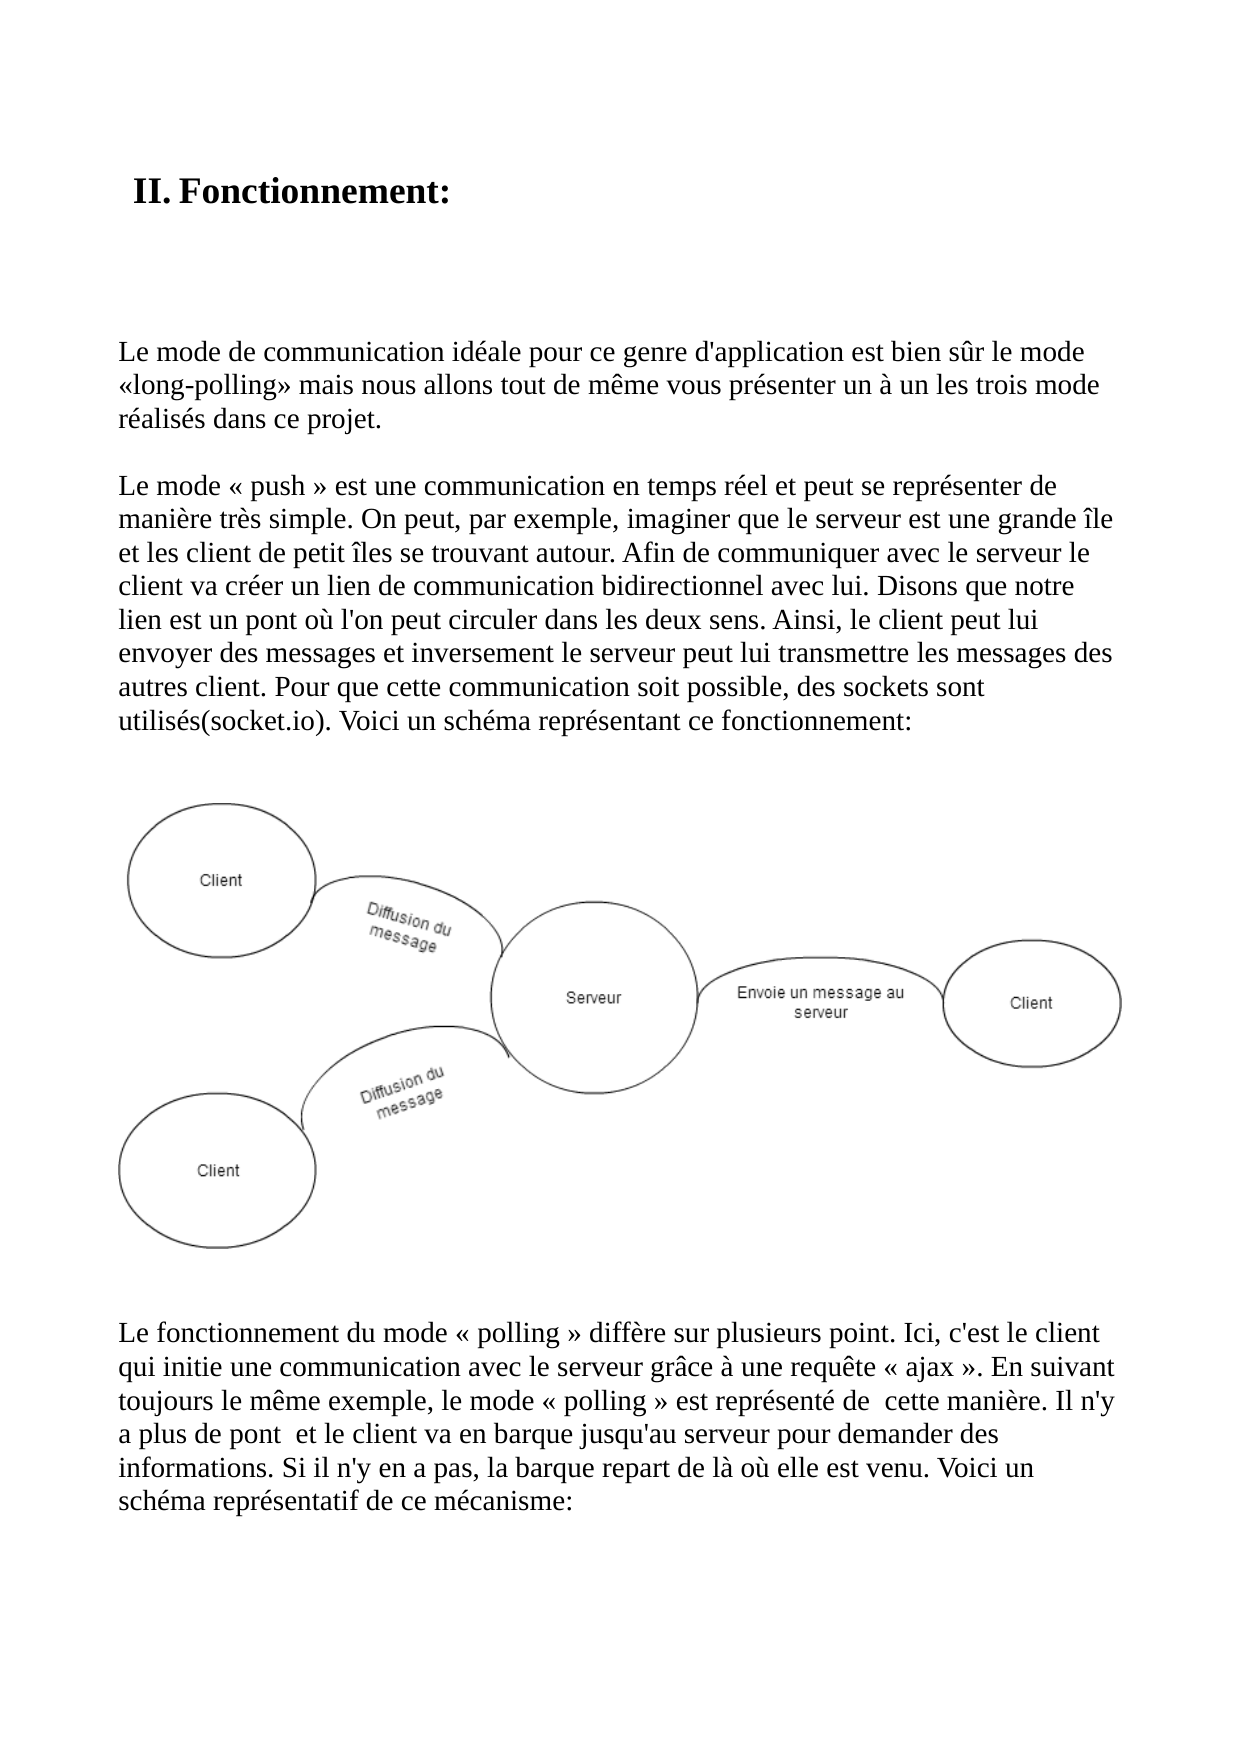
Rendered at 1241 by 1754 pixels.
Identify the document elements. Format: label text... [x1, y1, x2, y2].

text Le mode de communication idéale pour ce genre d'application est bien sûr le mode «long-polling» mais nous allons tout de même vous présenter un à un les trois mode réalisés dans ce projet. [118, 334, 1122, 434]
text Le mode « push » est une communication en temps réel et peut se représenter de manière très simple. On peut, par exemple, imaginer que le serveur est une grande île et les client de petit îles se trouvant autour. Afin de communiquer avec le serveur le client va créer un lien de communication bidirectionnel avec lui. Disons que notre lien est un pont où l'on peut circuler dans les deux sens. Ainsi, le client peut lui envoyer des messages et inversement le serveur peut lui transmettre les messages des autres client. Pour que cette communication soit possible, des sockets sont utilisés(socket.io). Voici un schéma représentant ce fonctionnement: [118, 468, 1122, 736]
text Le fonctionnement du mode « polling » diffère sur plusieurs point. Ici, c'est le client qui initie une communication avec le serveur grâce à une requête « ajax ». En suivant toujours le même exemple, le mode « polling » est représenté de cette manière. Il n'y a plus de pont et le client va en barque jusqu'au serveur pour demander des informations. Si il n'y en a pas, la barque repart de là où elle est venu. Voici un schéma représentatif de ce mécanisme: [118, 1316, 1122, 1517]
text II. Fonctionnement: [118, 168, 1122, 212]
picture [118, 803, 1122, 1249]
